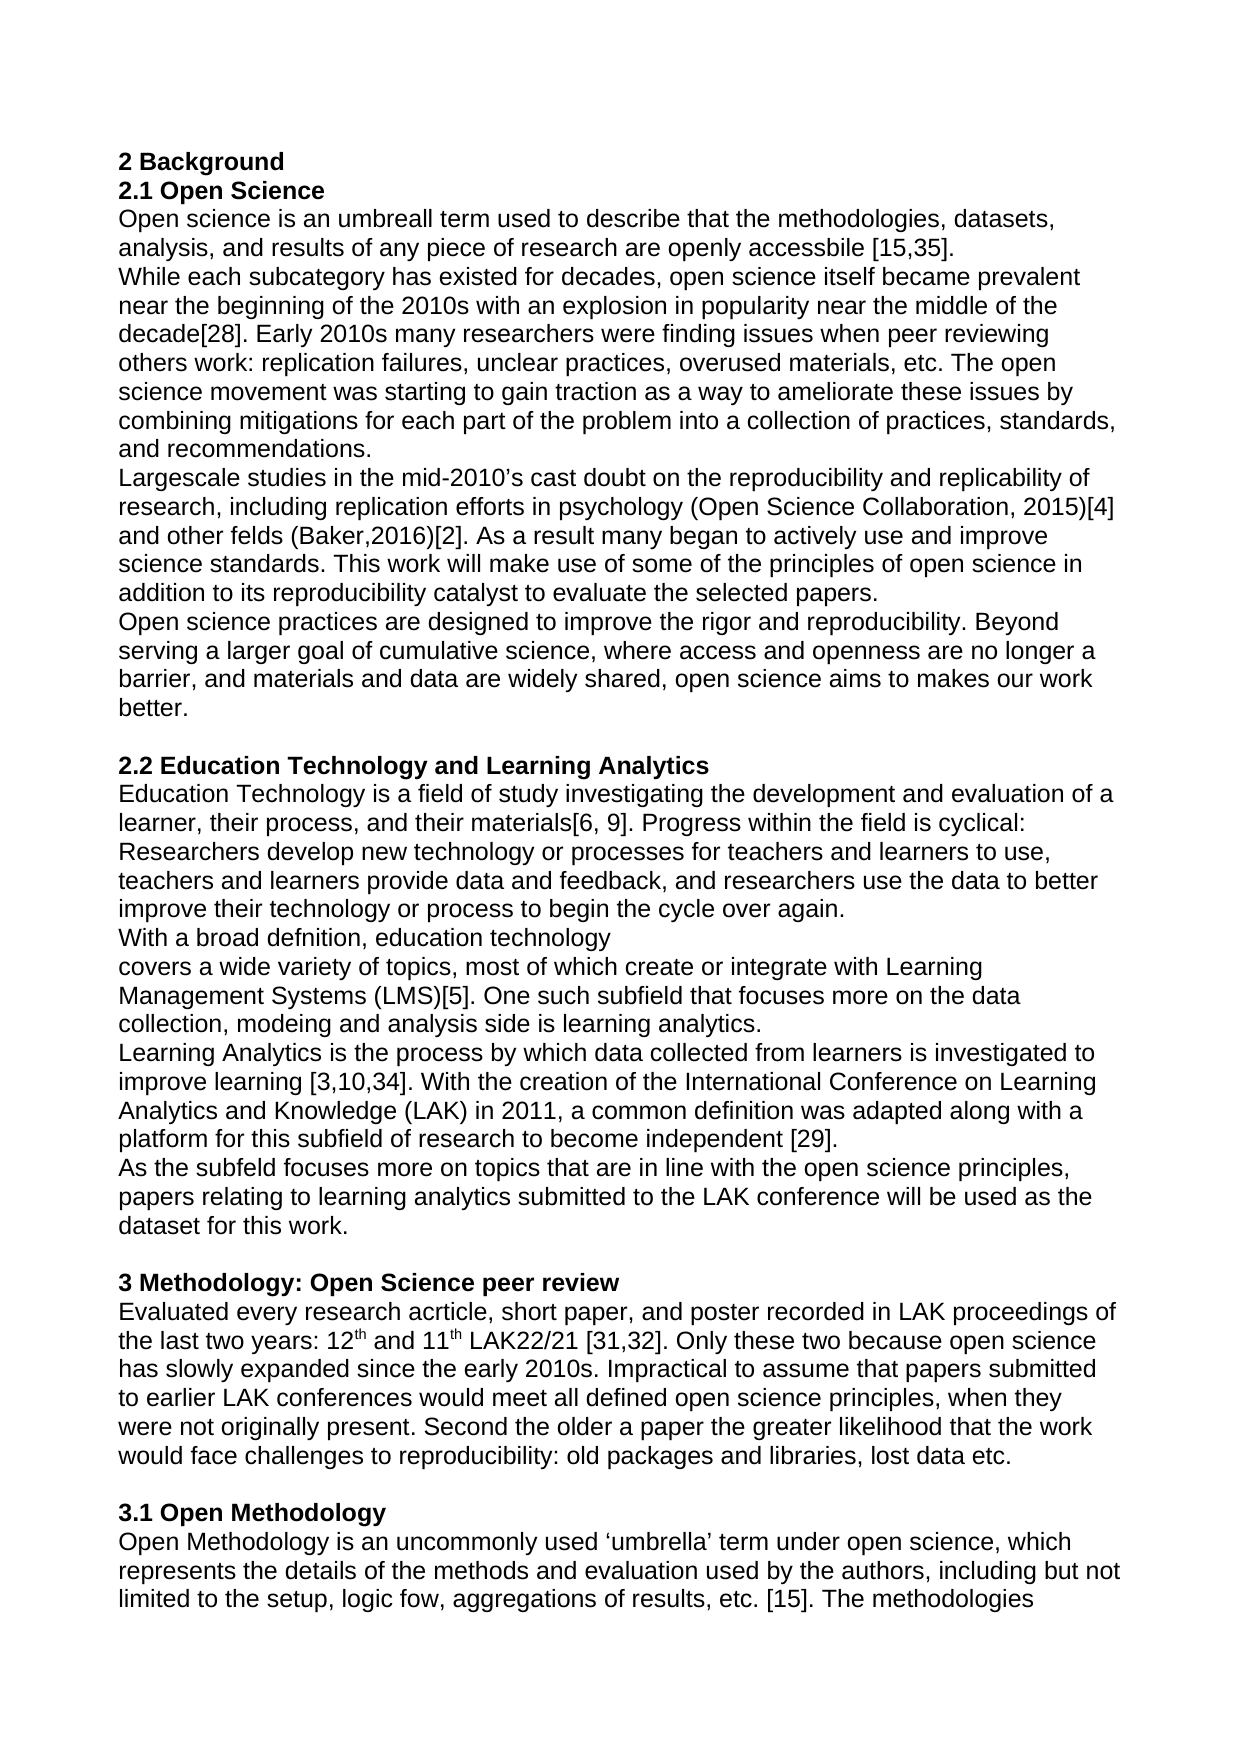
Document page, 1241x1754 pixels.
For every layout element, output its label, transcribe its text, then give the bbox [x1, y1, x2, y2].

text As the subfeld focuses more on topics that are in line with the open science principles, papers relating to learning analytics submitted to the LAK conference will be used as the dataset for this work. [118, 1153, 1122, 1239]
text Largescale studies in the mid-2010’s cast doubt on the reproducibility and replicability of research, including replication efforts in psychology (Open Science Collaboration, 2015)[4] and other felds (Baker,2016)[2]. As a result many began to actively use and improve science standards. This work will make use of some of the principles of open science in addition to its reproducibility catalyst to evaluate the selected papers. [118, 463, 1122, 607]
text Open science is an umbreall term used to describe that the methodologies, datasets, analysis, and results of any piece of research are openly accessbile [15,35]. [118, 204, 1122, 262]
text 3 Methodology: Open Science peer review [118, 1268, 1122, 1297]
text Evaluated every research acrticle, short paper, and poster recorded in LAK proceedings of the last two years: 12th and 11th LAK22/21 [31,32]. Only these two because open science has slowly expanded since the early 2010s. Impractical to assume that papers submitted to earlier LAK conferences would meet all defined open science principles, when they were not originally present. Second the older a paper the greater likelihood that the work would face challenges to reproducibility: old packages and libraries, lost data etc. [118, 1297, 1122, 1469]
text 2.2 Education Technology and Learning Analytics [118, 751, 1122, 779]
text covers a wide variety of topics, most of which create or integrate with Learning Management Systems (LMS)[5]. One such subfield that focuses more on the data collection, modeing and analysis side is learning analytics. [118, 952, 1122, 1038]
text While each subcategory has existed for decades, open science itself became prevalent near the beginning of the 2010s with an explosion in popularity near the middle of the decade[28]. Early 2010s many researchers were finding issues when peer reviewing others work: replication failures, unclear practices, overused materials, etc. The open science movement was starting to gain traction as a way to ameliorate these issues by combining mitigations for each part of the problem into a collection of practices, standards, and recommendations. [118, 262, 1122, 463]
text Open science practices are designed to improve the rigor and reproducibility. Beyond serving a larger goal of cumulative science, where access and openness are no longer a [118, 607, 1122, 664]
text Education Technology is a field of study investigating the development and evaluation of a learner, their process, and their materials[6, 9]. Progress within the field is cyclical: Researchers develop new technology or processes for teachers and learners to use, teachers and learners provide data and feedback, and researchers use the data to better improve their technology or process to begin the cycle over again. [118, 779, 1122, 923]
text With a broad defnition, education technology [118, 923, 1122, 952]
text barrier, and materials and data are widely shared, open science aims to makes our work better. [118, 664, 1122, 722]
text Open Methodology is an uncommonly used ‘umbrella’ term under open science, which represents the details of the methods and evaluation used by the authors, including but not limited to the setup, logic fow, aggregations of results, etc. [15]. The methodologies [118, 1527, 1122, 1613]
text 2 Background [118, 147, 1122, 176]
text 2.1 Open Science [118, 176, 1122, 204]
text Learning Analytics is the process by which data collected from learners is investigated to improve learning [3,10,34]. With the creation of the International Conference on Learning Analytics and Knowledge (LAK) in 2011, a common definition was adapted along with a platform for this subfield of research to become independent [29]. [118, 1038, 1122, 1153]
text 3.1 Open Methodology [118, 1498, 1122, 1527]
